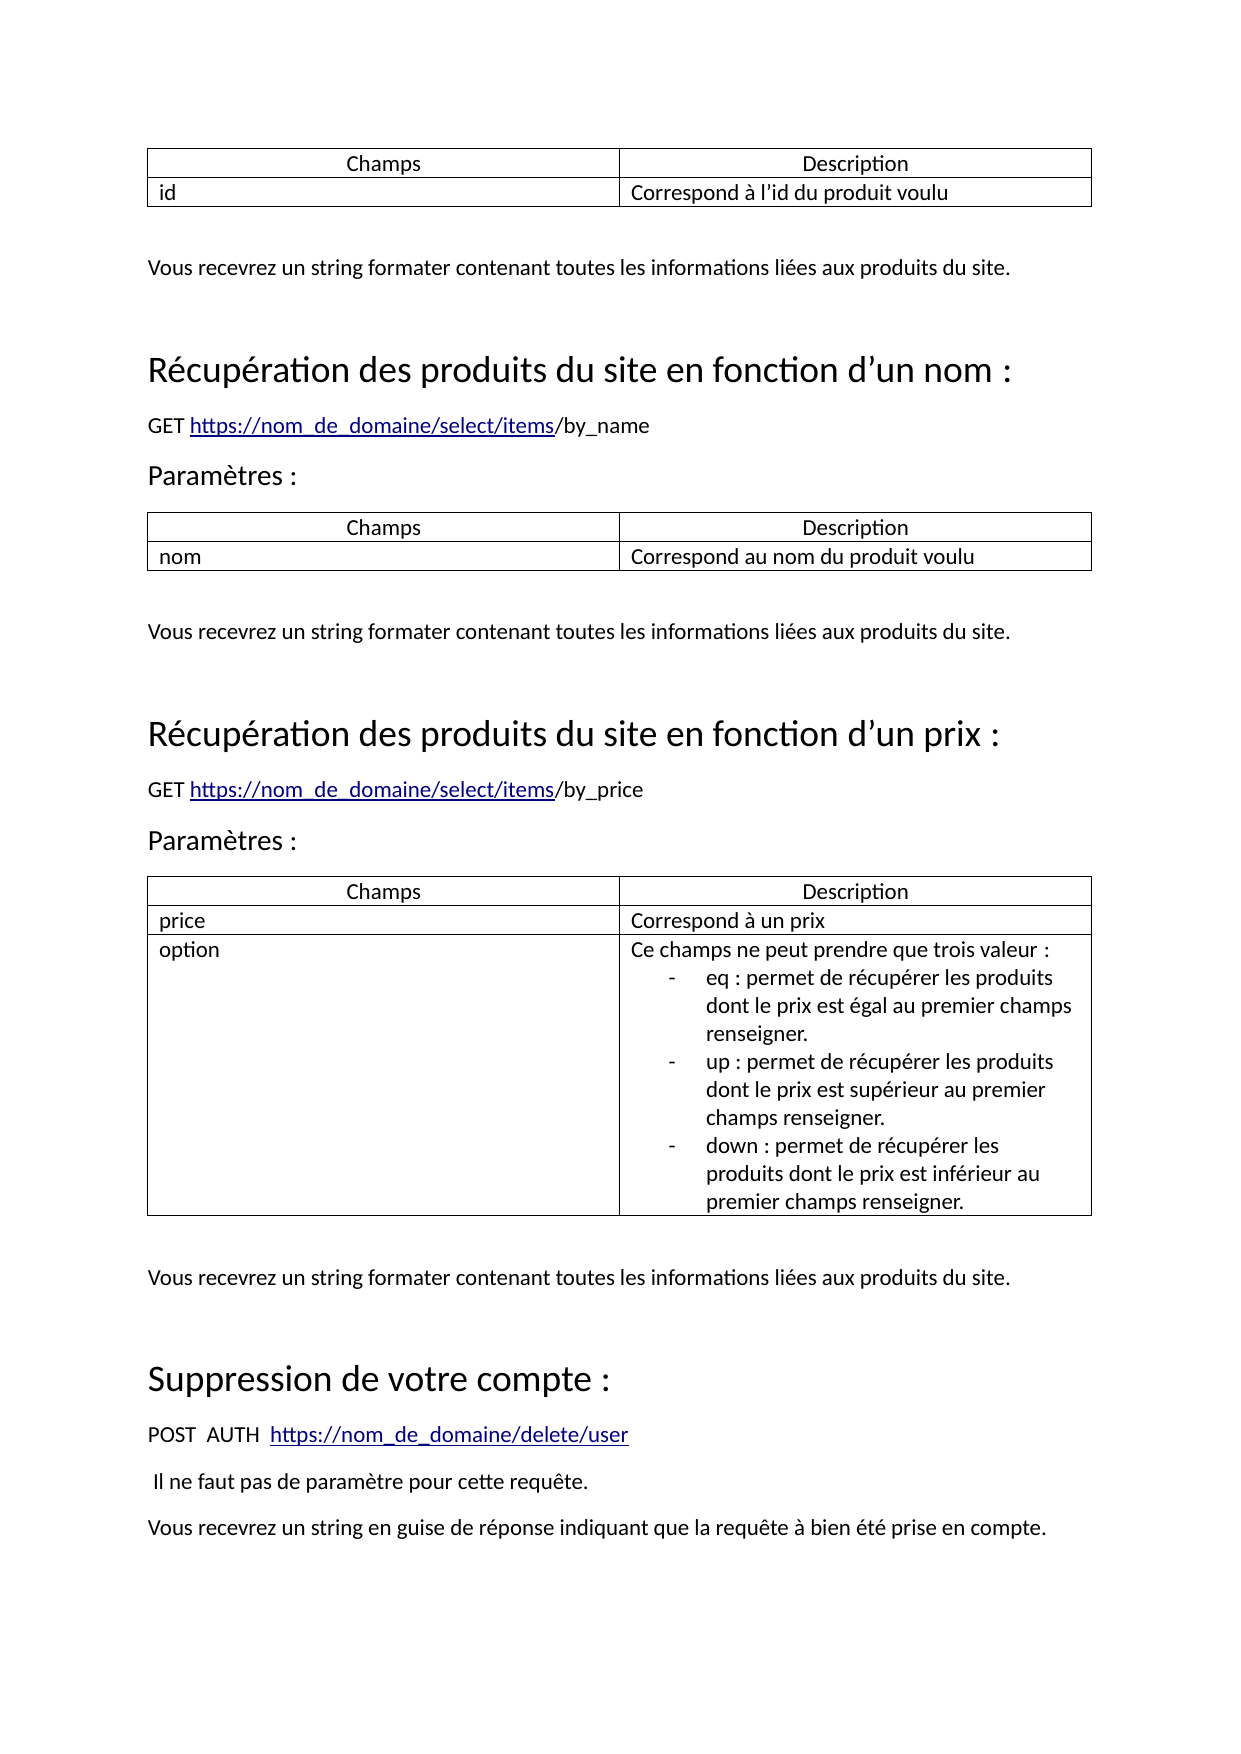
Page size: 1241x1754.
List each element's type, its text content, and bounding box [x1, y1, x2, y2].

table_cell Correspond à l’id du produit voulu [620, 178, 1091, 206]
table_header Champs [148, 513, 619, 541]
table_header Description [620, 877, 1091, 905]
text Il ne faut pas de paramètre pour cette requête. [148, 1467, 1093, 1495]
text Paramètres : [148, 457, 1093, 493]
table_cell Correspond à un prix [620, 906, 1091, 934]
text GET https://nom_de_domaine/select/items/by_name [148, 411, 1093, 439]
text Vous recevrez un string en guise de réponse indiquant que la requête à bien été prise en compte. [148, 1513, 1093, 1541]
text Récupération des produits du site en fonction d’un nom : [148, 346, 1093, 392]
text Vous recevrez un string formater contenant toutes les informations liées aux produits du site. [148, 617, 1093, 645]
table_cell price [148, 906, 619, 934]
table_cell id [148, 178, 619, 206]
text Vous recevrez un string formater contenant toutes les informations liées aux produits du site. [148, 253, 1093, 281]
table_header Description [620, 149, 1091, 177]
table_header Champs [148, 877, 619, 905]
text POST AUTH https://nom_de_domaine/delete/user [148, 1421, 1093, 1449]
text Récupération des produits du site en fonction d’un prix : [148, 710, 1093, 756]
table_header Description [620, 513, 1091, 541]
text GET https://nom_de_domaine/select/items/by_price [148, 775, 1093, 803]
table_cell option [148, 935, 619, 1215]
text Vous recevrez un string formater contenant toutes les informations liées aux produits du site. [148, 1263, 1093, 1291]
text Paramètres : [148, 822, 1093, 857]
table_cell nom [148, 542, 619, 570]
table_cell Correspond au nom du produit voulu [620, 542, 1091, 570]
table_cell Ce champs ne peut prendre que trois valeur : eq : permet de récupérer les produits dont le prix est égal au premier champs renseigner. up : permet de récupérer les produits dont le prix est supérieur au premier champs renseigner. down : permet de récupérer les produits dont le prix est inférieur au premier champs renseigner. [620, 935, 1091, 1215]
text Suppression de votre compte : [148, 1355, 1093, 1401]
table_header Champs [148, 149, 619, 177]
